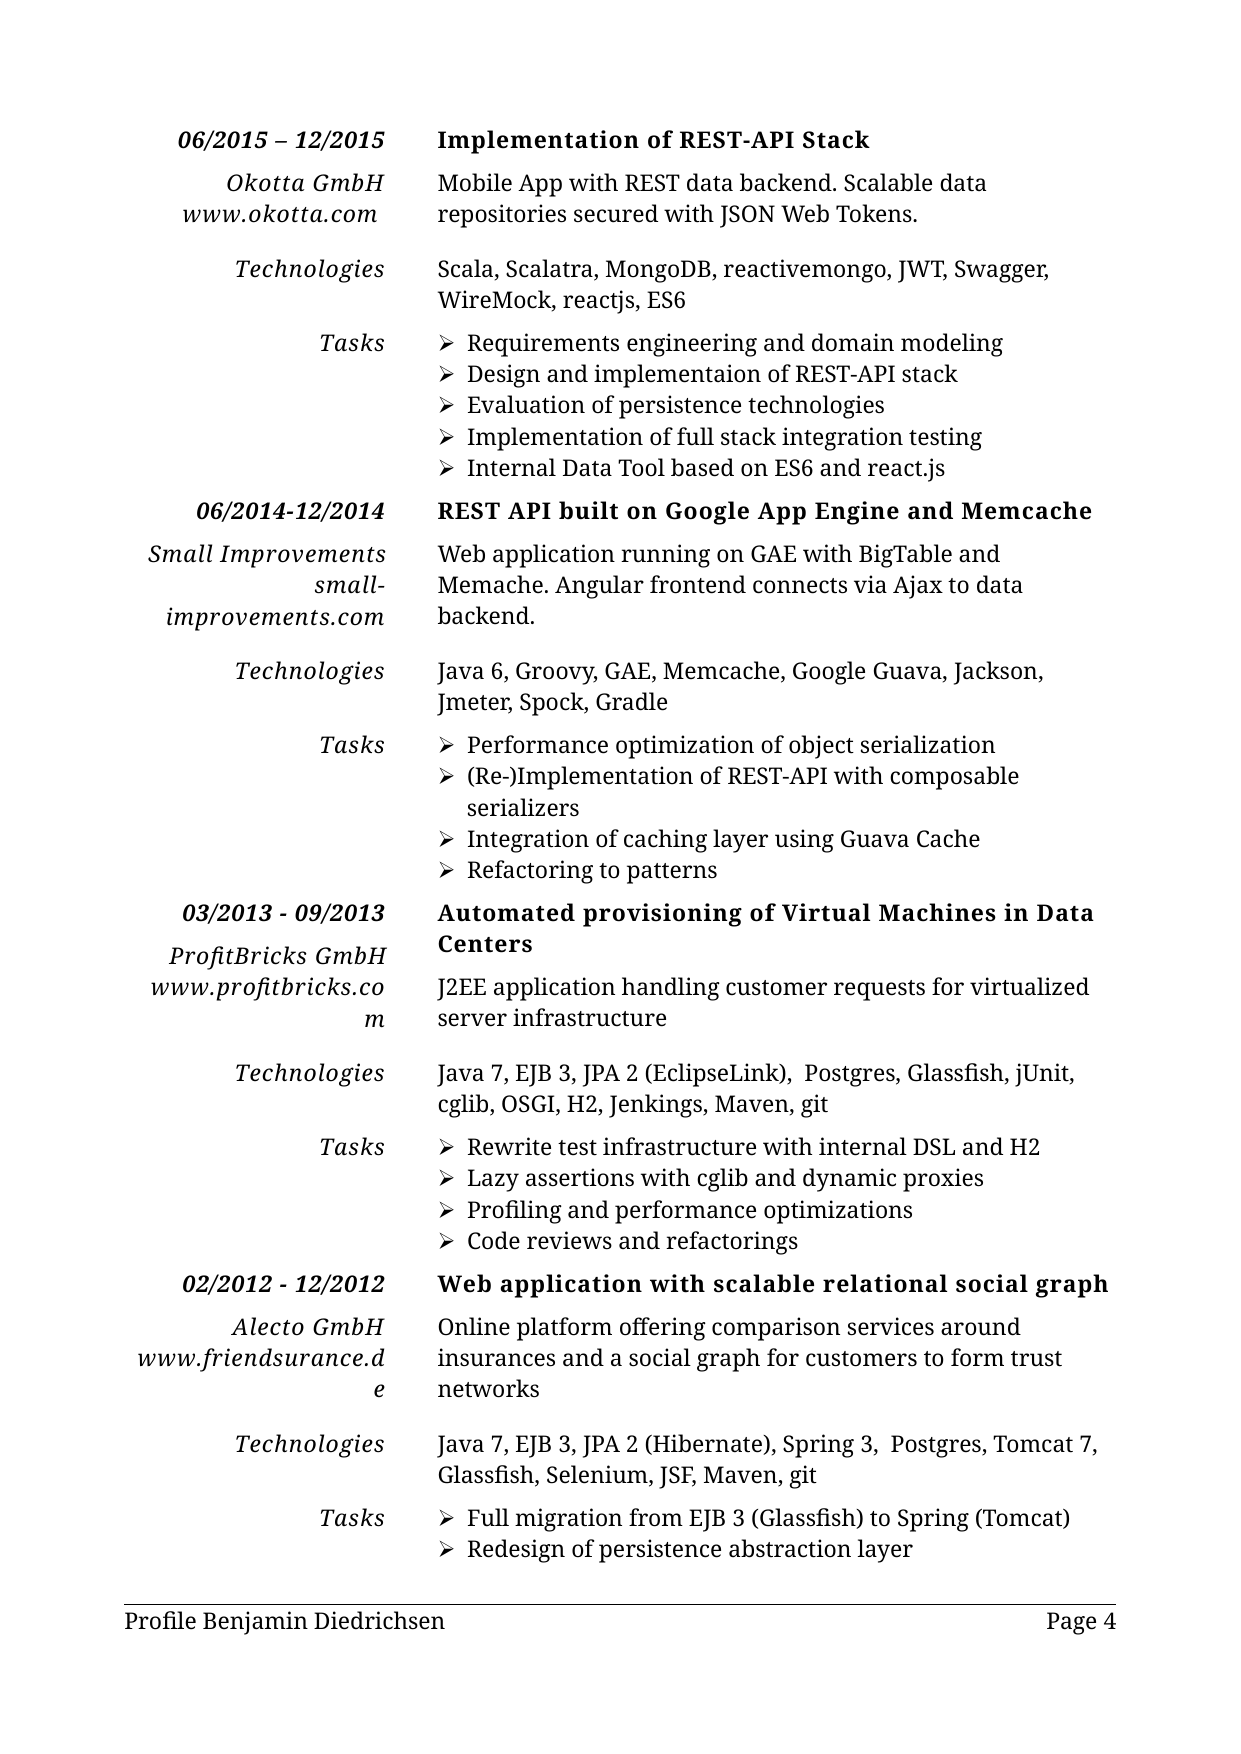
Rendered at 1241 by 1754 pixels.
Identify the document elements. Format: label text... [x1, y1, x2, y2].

table_cell Rewrite test infrastructure with internal DSL and H2 Lazy assertions with cglib and dynamic proxies Profiling and performance optimizations Code reviews and refactorings [426, 1125, 1130, 1262]
table_cell 06/2014-12/2014 Small Improvements small-improvements.com [118, 489, 399, 649]
table_cell 03/2013 - 09/2013 ProfitBricks GmbH www.profitbricks.com [118, 891, 399, 1051]
table_cell [399, 1125, 426, 1262]
table_cell Java 7, EJB 3, JPA 2 (Hibernate), Spring 3, Postgres, Tomcat 7, Glassfish, Selenium, JSF, Maven, git [426, 1422, 1130, 1496]
table_cell Performance optimization of object serialization (Re-)Implementation of REST-API with composable serializers Integration of caching layer using Guava Cache Refactoring to patterns [426, 723, 1130, 891]
table_cell Full migration from EJB 3 (Glassfish) to Spring (Tomcat) Redesign of persistence abstraction layer Historized social graph based on immutable data (Postgres) Caching layer with synchronization across machines Selenium test infrastructure on grid server [426, 1496, 1130, 1570]
table_cell Tasks [118, 723, 399, 891]
table_cell Tasks [118, 1125, 399, 1262]
table_cell Technologies [118, 1051, 399, 1125]
table_cell Requirements engineering and domain modeling Design and implementaion of REST-API stack Evaluation of persistence technologies Implementation of full stack integration testing Internal Data Tool based on ES6 and react.js [426, 321, 1130, 489]
table_cell [399, 1496, 426, 1570]
table_cell Tasks [118, 1496, 399, 1570]
table_cell [399, 489, 426, 649]
table_cell Java 6, Groovy, GAE, Memcache, Google Guava, Jackson, Jmeter, Spock, Gradle [426, 649, 1130, 723]
table_cell Technologies [118, 649, 399, 723]
table_cell [399, 1262, 426, 1422]
table_cell [399, 1422, 426, 1496]
table_cell Technologies [118, 247, 399, 321]
table_cell Tasks [118, 321, 399, 489]
table_cell 06/2015 – 12/2015 Okotta GmbH www.okotta.com [118, 118, 399, 247]
table_cell [399, 891, 426, 1051]
table_cell [399, 321, 426, 489]
table_cell Technologies [118, 1422, 399, 1496]
table_cell [399, 1051, 426, 1125]
table_cell 02/2012 - 12/2012 Alecto GmbH www.friendsurance.de [118, 1262, 399, 1422]
table_cell Web application with scalable relational social graph Online platform offering comparison services around insurances and a social graph for customers to form trust networks [426, 1262, 1130, 1422]
table_cell [399, 649, 426, 723]
table_cell Java 7, EJB 3, JPA 2 (EclipseLink), Postgres, Glassfish, jUnit, cglib, OSGI, H2, Jenkings, Maven, git [426, 1051, 1130, 1125]
table_cell [399, 247, 426, 321]
table_cell [399, 118, 426, 247]
table_cell Implementation of REST-API Stack Mobile App with REST data backend. Scalable data repositories secured with JSON Web Tokens. [426, 118, 1130, 247]
table_cell Scala, Scalatra, MongoDB, reactivemongo, JWT, Swagger, WireMock, reactjs, ES6 [426, 247, 1130, 321]
table_cell REST API built on Google App Engine and Memcache Web application running on GAE with BigTable and Memache. Angular frontend connects via Ajax to data backend. [426, 489, 1130, 649]
table_cell Automated provisioning of Virtual Machines in Data Centers J2EE application handling customer requests for virtualized server infrastructure [426, 891, 1130, 1051]
table_cell [399, 723, 426, 891]
